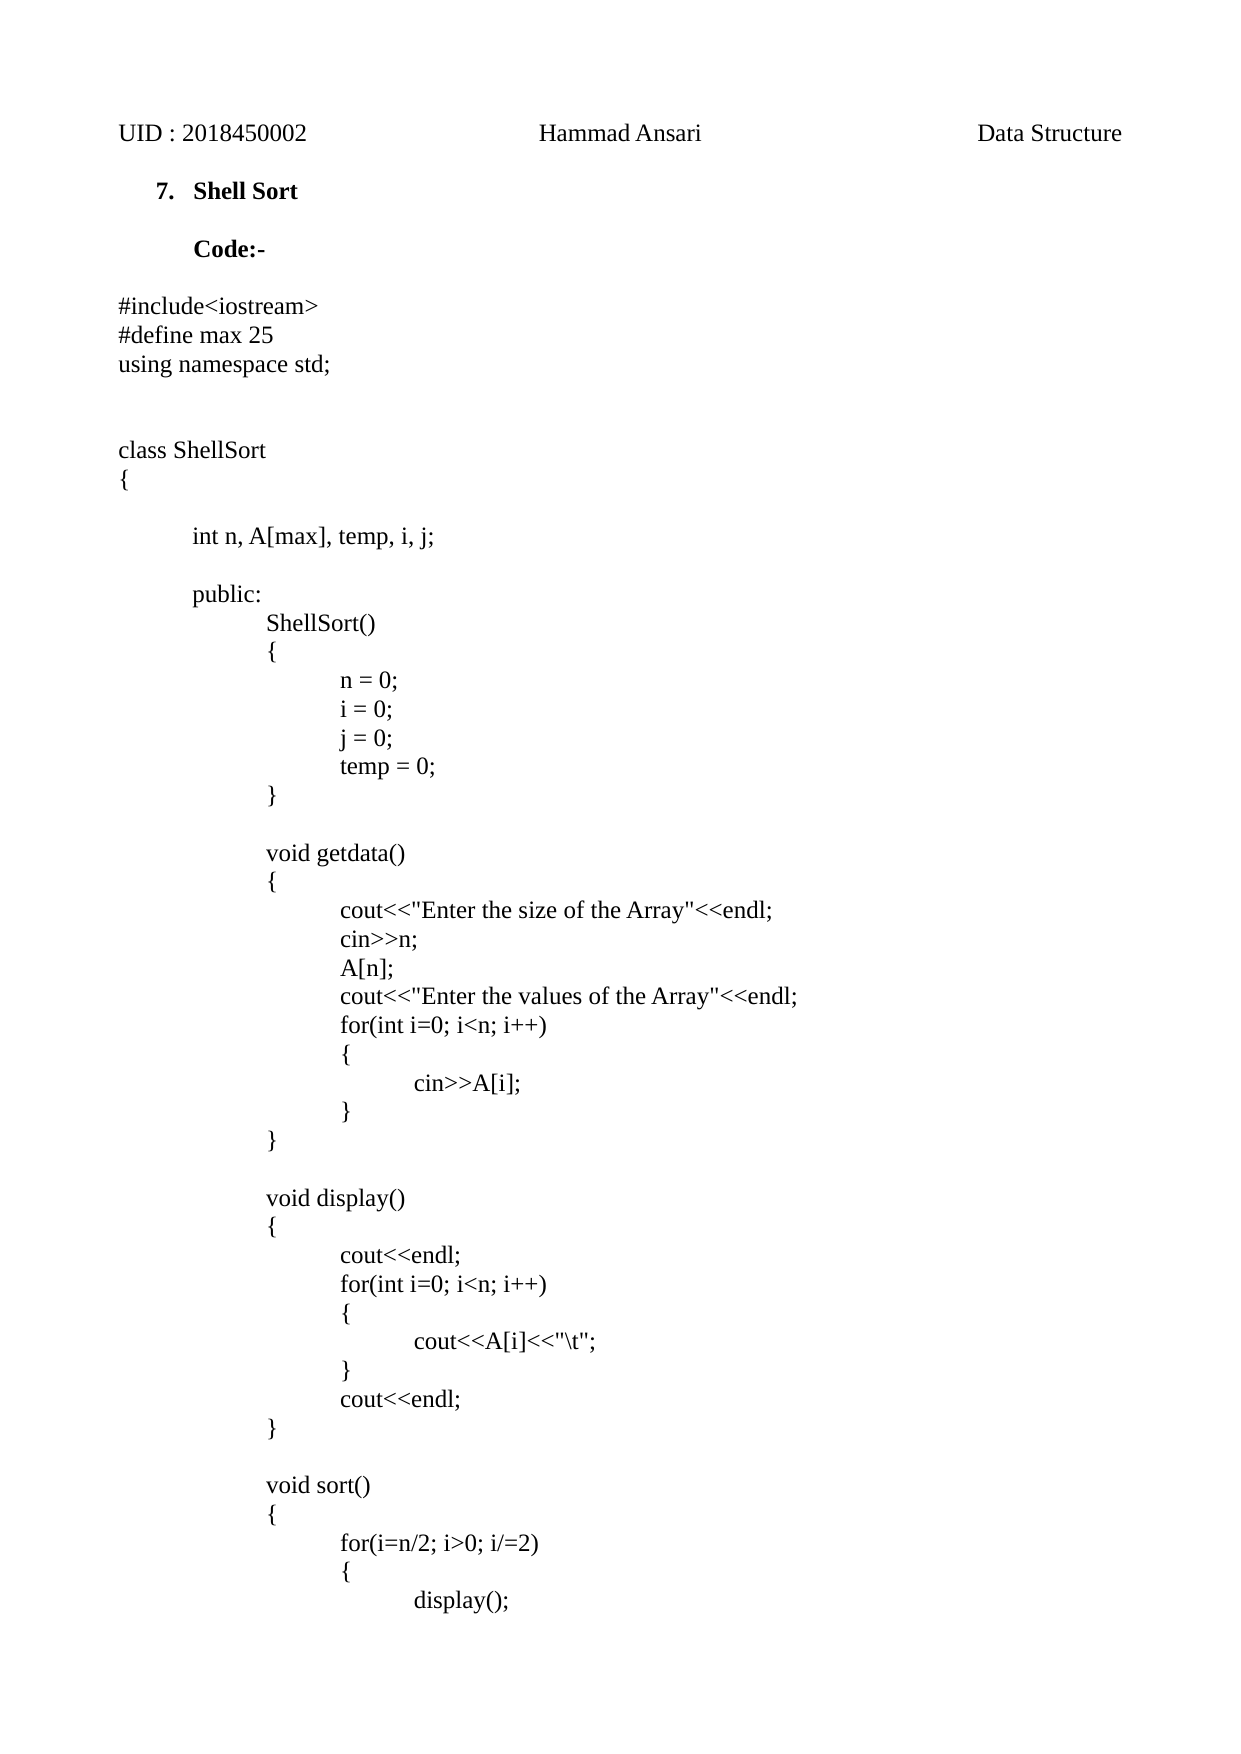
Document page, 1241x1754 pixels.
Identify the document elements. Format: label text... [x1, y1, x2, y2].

text cin>>n; [118, 924, 1122, 953]
text void display() [118, 1183, 1122, 1211]
text cout<<endl; [118, 1240, 1122, 1269]
text } [118, 1125, 1122, 1154]
text } [118, 1355, 1122, 1384]
list Shell Sort [156, 176, 1122, 205]
text i = 0; [118, 694, 1122, 723]
text void sort() [118, 1470, 1122, 1499]
text n = 0; [118, 665, 1122, 694]
text cin>>A[i]; [118, 1068, 1122, 1096]
text } [118, 780, 1122, 809]
text } [118, 1413, 1122, 1441]
text A[n]; [118, 953, 1122, 981]
text cout<<endl; [118, 1384, 1122, 1413]
text { [118, 1556, 1122, 1585]
text class ShellSort [118, 435, 1122, 464]
text for(int i=0; i<n; i++) [118, 1010, 1122, 1039]
text { [118, 866, 1122, 895]
text int n, A[max], temp, i, j; [118, 521, 1122, 550]
text { [118, 1039, 1122, 1068]
text for(i=n/2; i>0; i/=2) [118, 1528, 1122, 1556]
text { [118, 1499, 1122, 1528]
text { [118, 464, 1122, 493]
text ShellSort() [118, 608, 1122, 636]
text cout<<A[i]<<"\t"; [118, 1326, 1122, 1355]
text void getdata() [118, 838, 1122, 866]
text #define max 25 [118, 320, 1122, 349]
text temp = 0; [118, 751, 1122, 780]
text cout<<"Enter the size of the Array"<<endl; [118, 895, 1122, 924]
text } [118, 1096, 1122, 1125]
text { [118, 1211, 1122, 1240]
text display(); [118, 1585, 1122, 1614]
text { [118, 1298, 1122, 1326]
text public: [118, 579, 1122, 608]
text using namespace std; [118, 349, 1122, 378]
text cout<<"Enter the values of the Array"<<endl; [118, 981, 1122, 1010]
text #include<iostream> [118, 291, 1122, 320]
text for(int i=0; i<n; i++) [118, 1269, 1122, 1298]
text { [118, 636, 1122, 665]
text j = 0; [118, 723, 1122, 751]
list Code:- [156, 234, 1122, 263]
